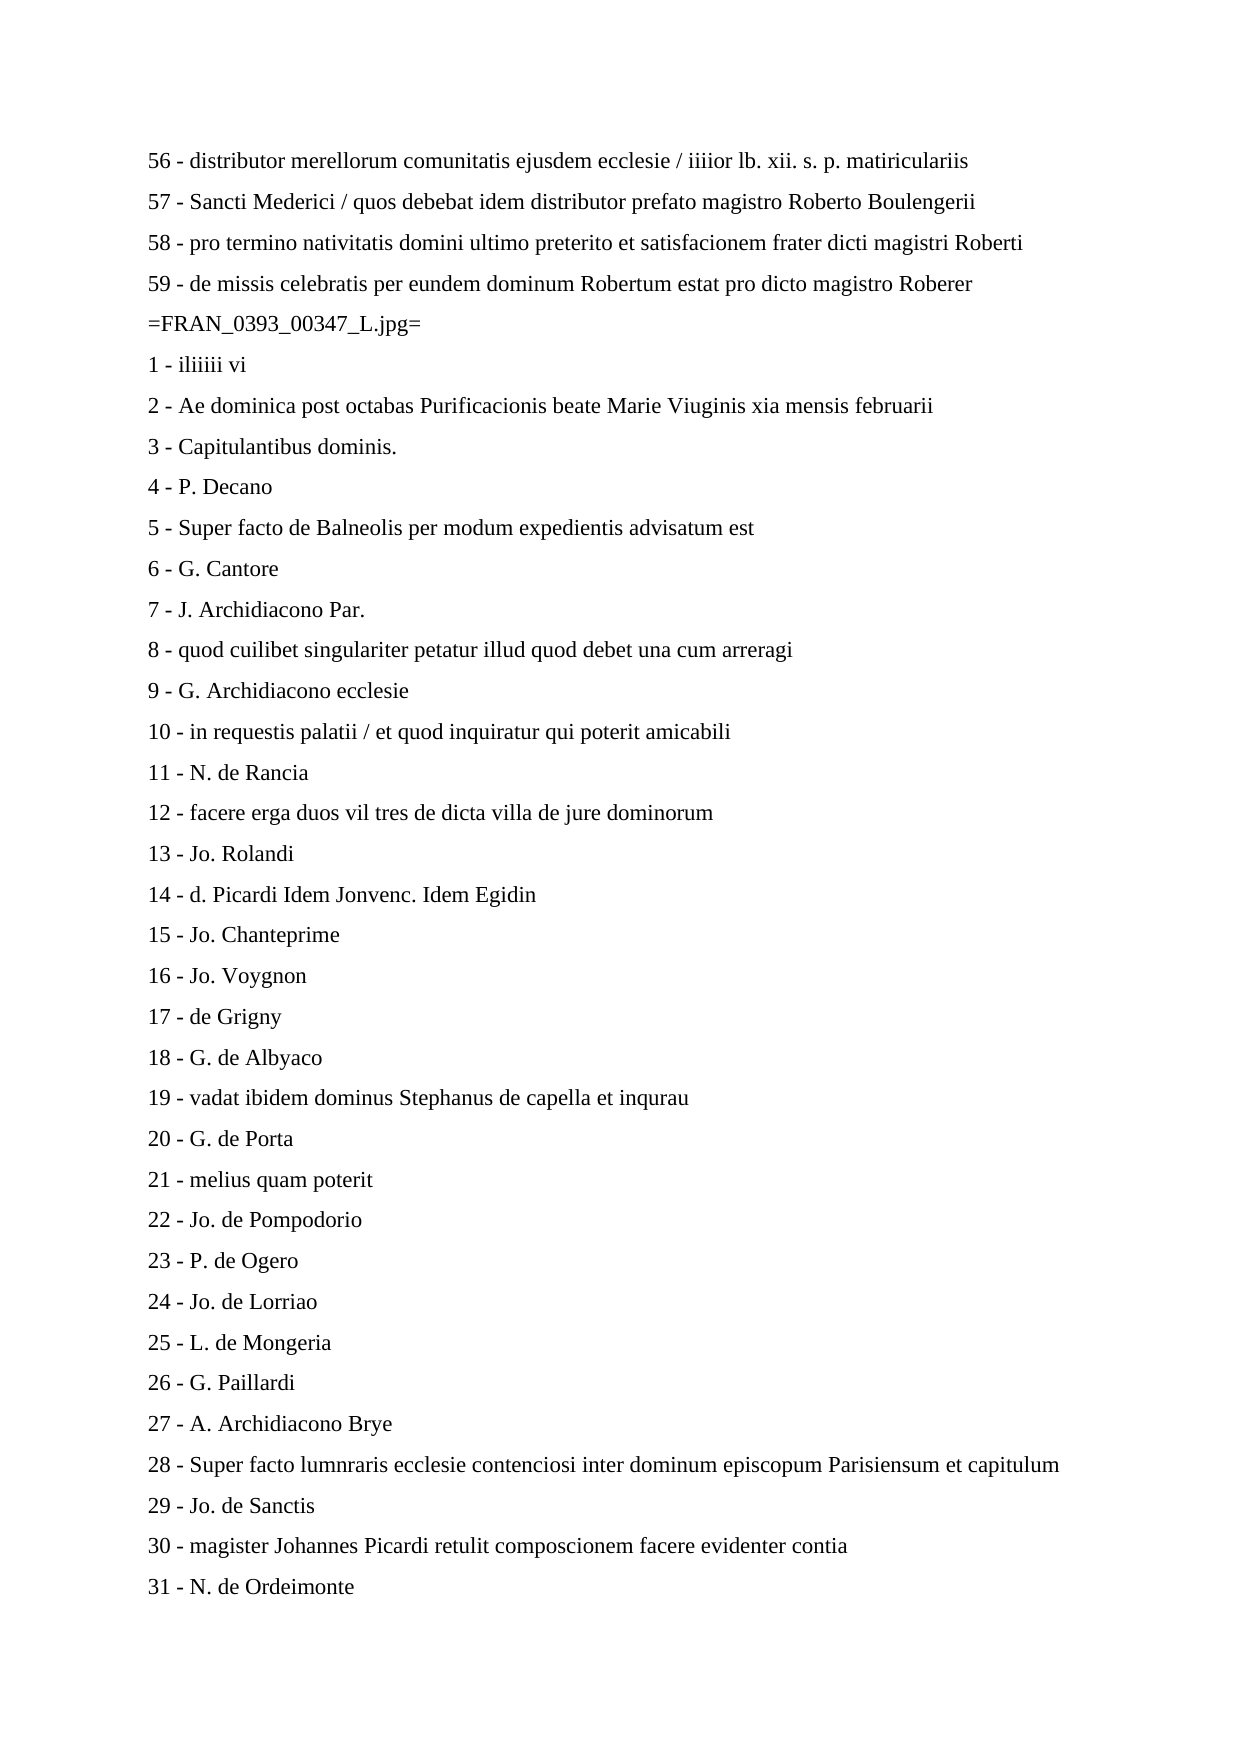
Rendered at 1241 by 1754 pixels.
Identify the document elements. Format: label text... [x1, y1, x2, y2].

text 6 - G. Cantore [148, 555, 1093, 581]
text 17 - de Grigny [148, 1003, 1093, 1029]
text 23 - P. de Ogero [148, 1247, 1093, 1274]
text 26 - G. Paillardi [148, 1369, 1093, 1396]
text 56 - distributor merellorum comunitatis ejusdem ecclesie / iiiior lb. xii. s. p. matiriculariis [148, 148, 1093, 174]
text =FRAN_0393_00347_L.jpg= [148, 311, 1093, 337]
text 7 - J. Archidiacono Par. [148, 596, 1093, 622]
text 4 - P. Decano [148, 473, 1093, 500]
text 20 - G. de Porta [148, 1125, 1093, 1151]
text 30 - magister Johannes Picardi retulit composcionem facere evidenter contia [148, 1532, 1093, 1559]
text 1 - iliiiii vi [148, 351, 1093, 378]
text 24 - Jo. de Lorriao [148, 1288, 1093, 1314]
text 16 - Jo. Voygnon [148, 962, 1093, 988]
text 2 - Ae dominica post octabas Purificacionis beate Marie Viuginis xia mensis februarii [148, 392, 1093, 418]
text 21 - melius quam poterit [148, 1166, 1093, 1192]
text 18 - G. de Albyaco [148, 1044, 1093, 1070]
text 57 - Sancti Mederici / quos debebat idem distributor prefato magistro Roberto Boulengerii [148, 188, 1093, 215]
text 19 - vadat ibidem dominus Stephanus de capella et inqurau [148, 1084, 1093, 1111]
text 15 - Jo. Chanteprime [148, 921, 1093, 948]
text 11 - N. de Rancia [148, 758, 1093, 785]
text 29 - Jo. de Sanctis [148, 1492, 1093, 1518]
text 22 - Jo. de Pompodorio [148, 1207, 1093, 1233]
text 10 - in requestis palatii / et quod inquiratur qui poterit amicabili [148, 718, 1093, 744]
text 31 - N. de Ordeimonte [148, 1573, 1093, 1599]
text 8 - quod cuilibet singulariter petatur illud quod debet una cum arreragi [148, 636, 1093, 663]
text 12 - facere erga duos vil tres de dicta villa de jure dominorum [148, 799, 1093, 826]
text 9 - G. Archidiacono ecclesie [148, 677, 1093, 703]
text 13 - Jo. Rolandi [148, 840, 1093, 866]
text 28 - Super facto lumnraris ecclesie contenciosi inter dominum episcopum Parisiensum et capitulum [148, 1451, 1093, 1477]
text 27 - A. Archidiacono Brye [148, 1410, 1093, 1437]
text 14 - d. Picardi Idem Jonvenc. Idem Egidin [148, 881, 1093, 907]
text 5 - Super facto de Balneolis per modum expedientis advisatum est [148, 514, 1093, 541]
text 3 - Capitulantibus dominis. [148, 433, 1093, 459]
text 25 - L. de Mongeria [148, 1329, 1093, 1355]
text 58 - pro termino nativitatis domini ultimo preterito et satisfacionem frater dicti magistri Roberti [148, 229, 1093, 255]
text 59 - de missis celebratis per eundem dominum Robertum estat pro dicto magistro Roberer [148, 270, 1093, 296]
